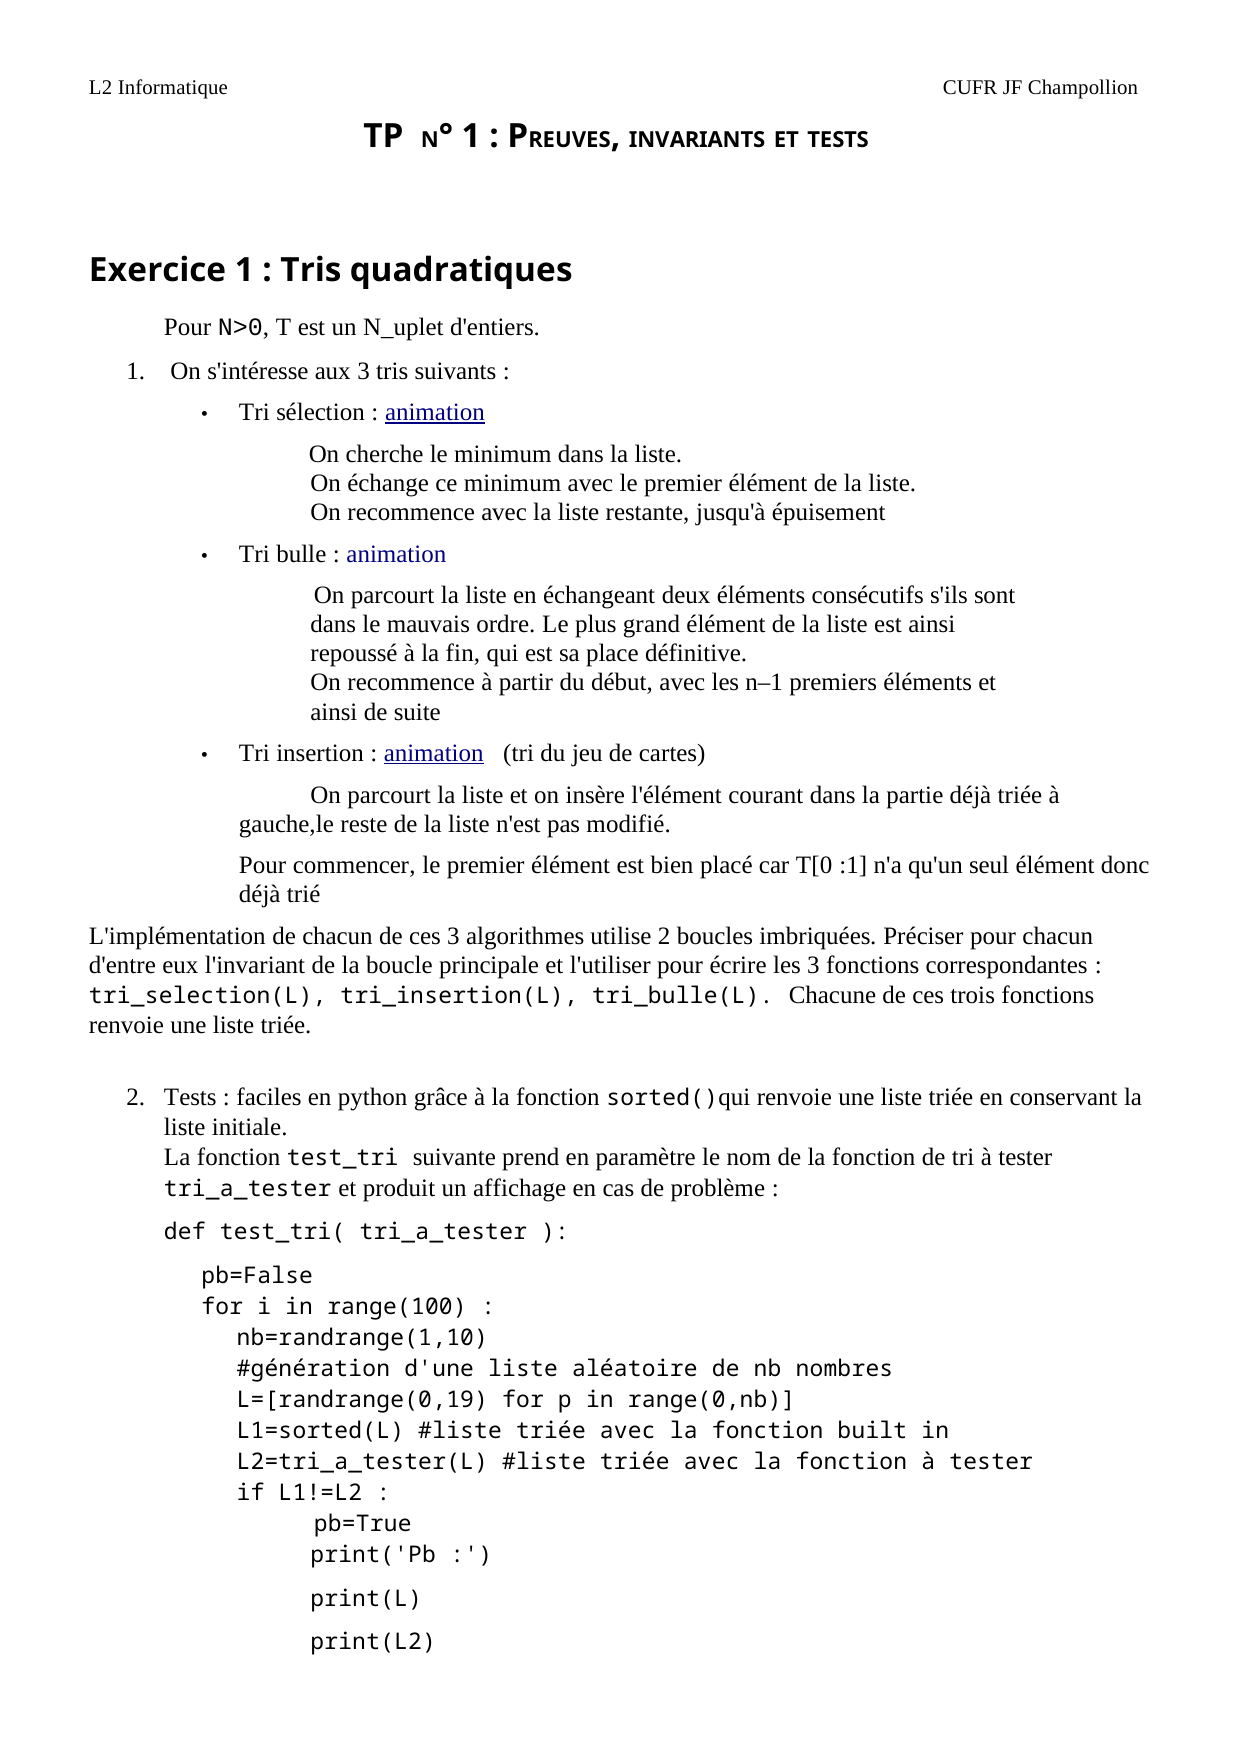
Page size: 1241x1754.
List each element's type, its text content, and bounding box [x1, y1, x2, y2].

text L'implémentation de chacun de ces 3 algorithmes utilise 2 boucles imbriquées. Préciser pour chacun d'entre eux l'invariant de la boucle principale et l'utiliser pour écrire les 3 fonctions correspondantes : tri_selection(L), tri_insertion(L), tri_bulle(L). Chacune de ces trois fonctions renvoie une liste triée. [89, 921, 1151, 1039]
list print(L) [126, 1582, 1151, 1613]
text dans le mauvais ordre. Le plus grand élément de la liste est ainsi [89, 609, 1151, 638]
list L=[randrange(0,19) for p in range(0,nb)] [126, 1383, 1151, 1414]
list Pour commencer, le premier élément est bien placé car T[0 :1] n'a qu'un seul élément donc déjà trié [201, 850, 1151, 908]
text ainsi de suite [89, 696, 1151, 725]
list On parcourt la liste en échangeant deux éléments consécutifs s'ils sont [276, 580, 1151, 609]
list print(L2) [126, 1625, 1151, 1656]
list L1=sorted(L) #liste triée avec la fonction built in [126, 1414, 1151, 1445]
list def test_tri( tri_a_tester ): [126, 1215, 1151, 1246]
list pb=False [164, 1259, 1151, 1290]
list Tri insertion : animation (tri du jeu de cartes) [201, 738, 1151, 767]
text On échange ce minimum avec le premier élément de la liste. [89, 468, 1151, 497]
list Pour N>0, T est un N_uplet d'entiers. [126, 312, 1151, 343]
list On parcourt la liste et on insère l'élément courant dans la partie déjà triée à gauche,le reste de la liste n'est pas modifié. [201, 779, 1151, 838]
title TP n° 1 : Preuves, invariants et tests [89, 112, 1151, 158]
subtitle Exercice 1 : Tris quadratiques [89, 245, 1151, 291]
list Tri sélection : animation [201, 397, 1151, 426]
list if L1!=L2 : [126, 1476, 1151, 1507]
list On cherche le minimum dans la liste. [239, 439, 1151, 468]
list print('Pb :') [126, 1538, 1151, 1569]
text On recommence avec la liste restante, jusqu'à épuisement [89, 497, 1151, 526]
text repoussé à la fin, qui est sa place définitive. [89, 638, 1151, 667]
list Tri bulle : animation [201, 538, 1151, 568]
list On s'intéresse aux 3 tris suivants : [126, 356, 1151, 385]
list L2=tri_a_tester(L) #liste triée avec la fonction à tester [126, 1445, 1151, 1476]
list La fonction test_tri suivante prend en paramètre le nom de la fonction de tri à tester tri_a_tester et produit un affichage en cas de problème : [126, 1141, 1151, 1203]
list #génération d'une liste aléatoire de nb nombres [126, 1352, 1151, 1383]
text On recommence à partir du début, avec les n‒1 premiers éléments et [89, 667, 1151, 696]
list pb=True [276, 1507, 1151, 1538]
list for i in range(100) : [164, 1290, 1151, 1321]
list Tests : faciles en python grâce à la fonction sorted()qui renvoie une liste triée en conservant la liste initiale. [126, 1081, 1151, 1141]
list nb=randrange(1,10) [126, 1321, 1151, 1352]
